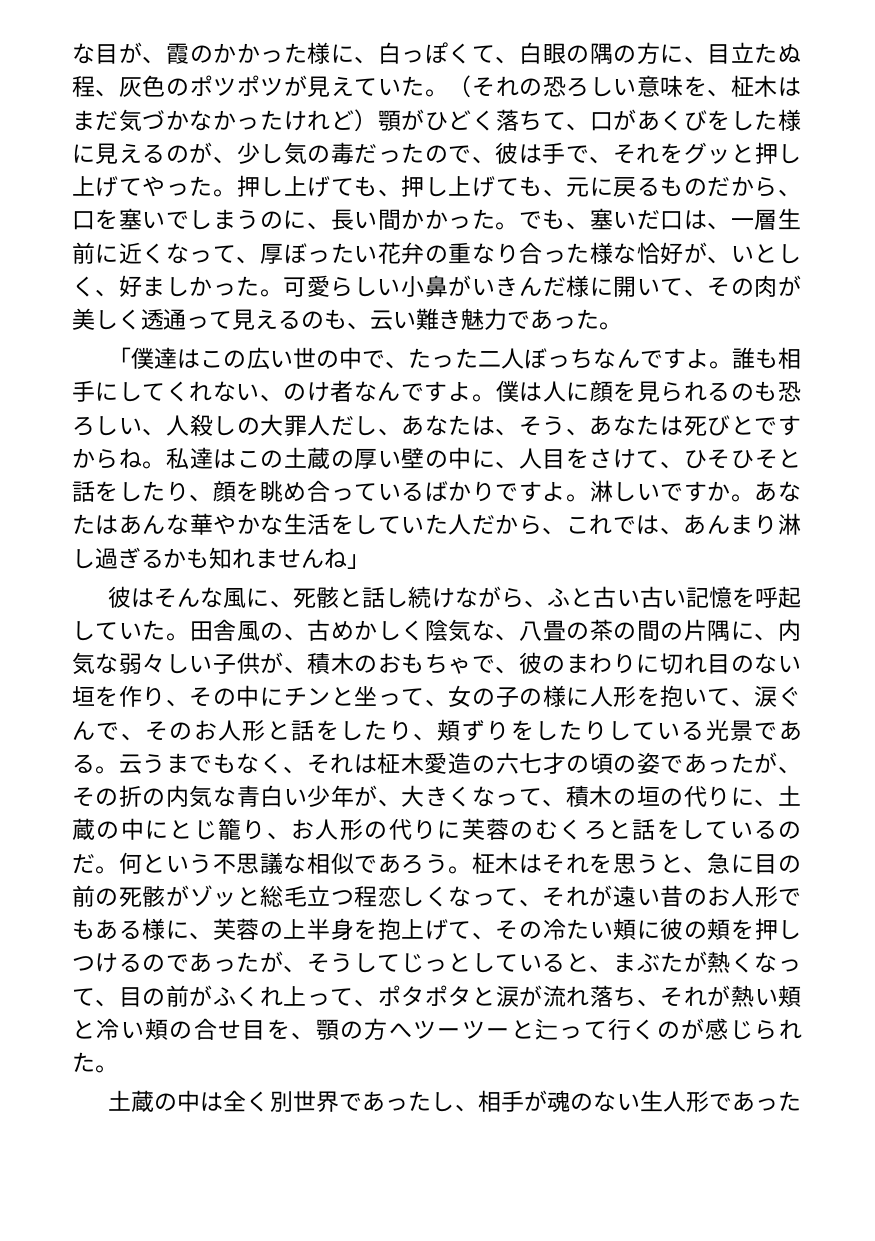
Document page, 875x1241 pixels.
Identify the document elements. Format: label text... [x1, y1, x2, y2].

text 土蔵の中は全く別世界であったし、相手が魂のない生人形であった [72, 1084, 802, 1117]
text な目が、霞のかかった様に、白っぽくて、白眼の隅の方に、目立たぬ程、灰色のポツポツが見えていた。（それの恐ろしい意味を、柾木はまだ気づかなかったけれど）顎がひどく落ちて、口があくびをした様に見えるのが、少し気の毒だったので、彼は手で、それをグッと押し上げてやった。押し上げても、押し上げても、元に戻るものだから、口を塞いでしまうのに、長い間かかった。でも、塞いだ口は、一層生前に近くなって、厚ぼったい花弁の重なり合った様な恰好が、いとしく、好ましかった。可愛らしい小鼻がいきんだ様に開いて、その肉が美しく透通って見えるのも、云い難き魅力であった。 [72, 36, 802, 335]
text 彼はそんな風に、死骸と話し続けながら、ふと古い古い記憶を呼起していた。田舎風の、古めかしく陰気な、八畳の茶の間の片隅に、内気な弱々しい子供が、積木のおもちゃで、彼のまわりに切れ目のない垣を作り、その中にチンと坐って、女の子の様に人形を抱いて、涙ぐんで、そのお人形と話をしたり、頬ずりをしたりしている光景である。云うまでもなく、それは柾木愛造の六七才の頃の姿であったが、その折の内気な青白い少年が、大きくなって、積木の垣の代りに、土蔵の中にとじ籠り、お人形の代りに芙蓉のむくろと話をしているのだ。何という不思議な相似であろう。柾木はそれを思うと、急に目の前の死骸がゾッと総毛立つ程恋しくなって、それが遠い昔のお人形でもある様に、芙蓉の上半身を抱上げて、その冷たい頬に彼の頬を押しつけるのであったが、そうしてじっとしていると、まぶたが熱くなって、目の前がふくれ上って、ポタポタと涙が流れ落ち、それが熱い頬と冷い頬の合せ目を、顎の方へツーツーと辷って行くのが感じられた。 [72, 579, 802, 1078]
text 「僕達はこの広い世の中で、たった二人ぼっちなんですよ。誰も相手にしてくれない、のけ者なんですよ。僕は人に顔を見られるのも恐ろしい、人殺しの大罪人だし、あなたは、そう、あなたは死びとですからね。私達はこの土蔵の厚い壁の中に、人目をさけて、ひそひそと話をしたり、顔を眺め合っているばかりですよ。淋しいですか。あなたはあんな華やかな生活をしていた人だから、これでは、あんまり淋し過ぎるかも知れませんね」 [72, 341, 802, 574]
